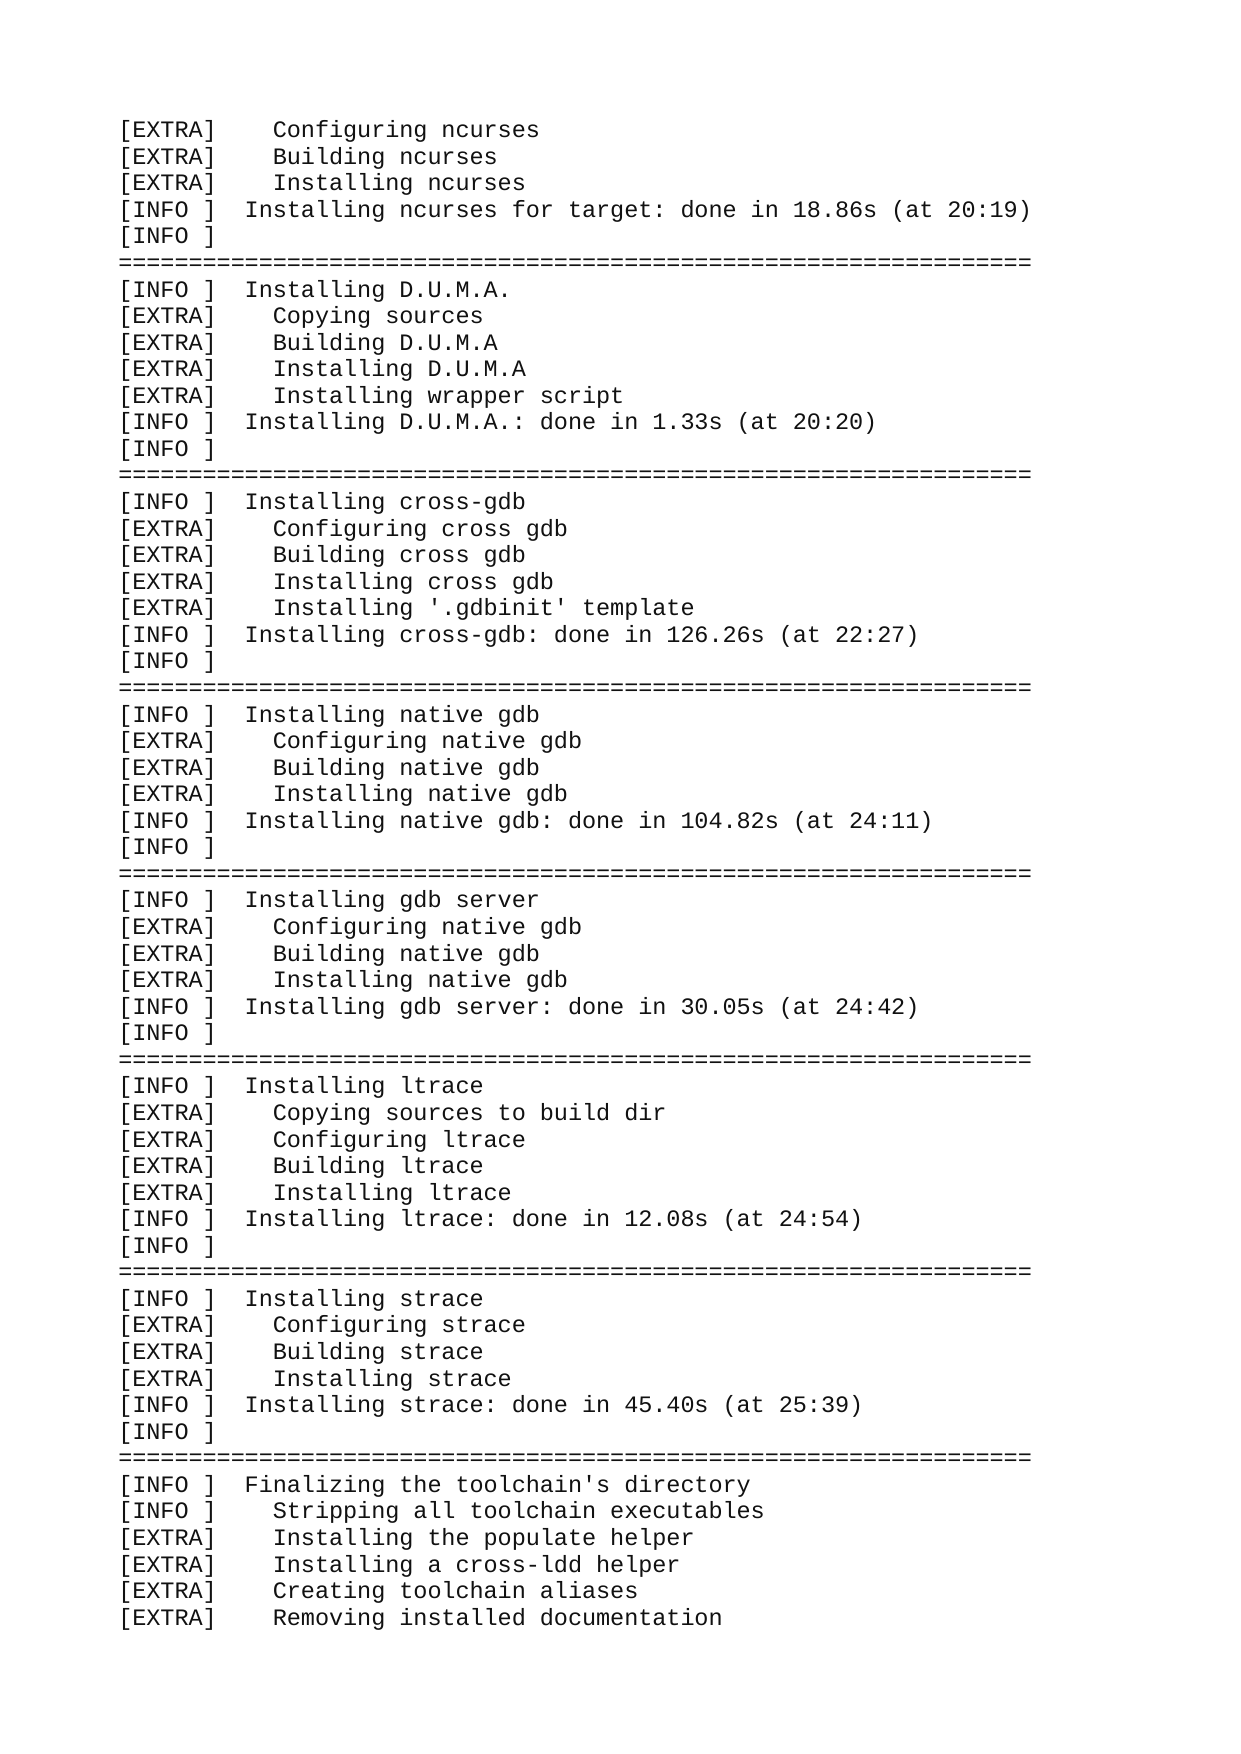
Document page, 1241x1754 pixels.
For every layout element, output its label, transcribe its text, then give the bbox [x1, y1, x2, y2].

text [EXTRA] Configuring native gdb [118, 729, 1122, 756]
text [EXTRA] Installing wrapper script [118, 384, 1122, 410]
text [EXTRA] Installing the populate helper [118, 1526, 1122, 1552]
text [EXTRA] Configuring ncurses [118, 118, 1122, 145]
text [INFO ] Installing ncurses for target: done in 18.86s (at 20:19) [118, 198, 1122, 224]
text [EXTRA] Building D.U.M.A [118, 331, 1122, 357]
text [EXTRA] Installing '.gdbinit' template [118, 596, 1122, 623]
text [EXTRA] Installing strace [118, 1367, 1122, 1393]
text [INFO ] Stripping all toolchain executables [118, 1499, 1122, 1526]
text [INFO ] Installing cross-gdb: done in 126.26s (at 22:27) [118, 623, 1122, 649]
text [INFO ] Installing ltrace: done in 12.08s (at 24:54) [118, 1207, 1122, 1234]
text [INFO ] Installing gdb server: done in 30.05s (at 24:42) [118, 995, 1122, 1021]
text [EXTRA] Installing native gdb [118, 968, 1122, 995]
text [INFO ] Installing ltrace [118, 1074, 1122, 1101]
text [EXTRA] Installing ncurses [118, 171, 1122, 198]
text [INFO ] Finalizing the toolchain's directory [118, 1473, 1122, 1499]
text [INFO ] ================================================================= [118, 1420, 1122, 1473]
text [INFO ] ================================================================= [118, 649, 1122, 702]
text [INFO ] ================================================================= [118, 1021, 1122, 1074]
text [EXTRA] Installing D.U.M.A [118, 357, 1122, 384]
text [EXTRA] Building ncurses [118, 145, 1122, 171]
text [INFO ] ================================================================= [118, 224, 1122, 277]
text [INFO ] Installing D.U.M.A. [118, 277, 1122, 304]
text [EXTRA] Copying sources [118, 304, 1122, 331]
text [EXTRA] Configuring strace [118, 1313, 1122, 1340]
text [EXTRA] Building cross gdb [118, 543, 1122, 570]
text [EXTRA] Building ltrace [118, 1154, 1122, 1181]
text [INFO ] Installing strace [118, 1287, 1122, 1313]
text [INFO ] Installing gdb server [118, 888, 1122, 915]
text [EXTRA] Configuring ltrace [118, 1127, 1122, 1154]
text [INFO ] ================================================================= [118, 1234, 1122, 1287]
text [EXTRA] Installing native gdb [118, 782, 1122, 809]
text [EXTRA] Removing installed documentation [118, 1606, 1122, 1632]
text [INFO ] ================================================================= [118, 437, 1122, 490]
text [INFO ] Installing D.U.M.A.: done in 1.33s (at 20:20) [118, 410, 1122, 437]
text [INFO ] Installing native gdb: done in 104.82s (at 24:11) [118, 809, 1122, 835]
text [EXTRA] Creating toolchain aliases [118, 1579, 1122, 1606]
text [EXTRA] Building native gdb [118, 942, 1122, 968]
text [EXTRA] Copying sources to build dir [118, 1101, 1122, 1127]
text [INFO ] Installing cross-gdb [118, 490, 1122, 517]
text [EXTRA] Building native gdb [118, 756, 1122, 782]
text [INFO ] Installing native gdb [118, 702, 1122, 729]
text [EXTRA] Configuring native gdb [118, 915, 1122, 942]
text [EXTRA] Installing ltrace [118, 1181, 1122, 1207]
text [INFO ] Installing strace: done in 45.40s (at 25:39) [118, 1393, 1122, 1420]
text [EXTRA] Configuring cross gdb [118, 517, 1122, 543]
text [INFO ] ================================================================= [118, 835, 1122, 888]
text [EXTRA] Installing cross gdb [118, 570, 1122, 596]
text [EXTRA] Building strace [118, 1340, 1122, 1367]
text [EXTRA] Installing a cross-ldd helper [118, 1552, 1122, 1579]
